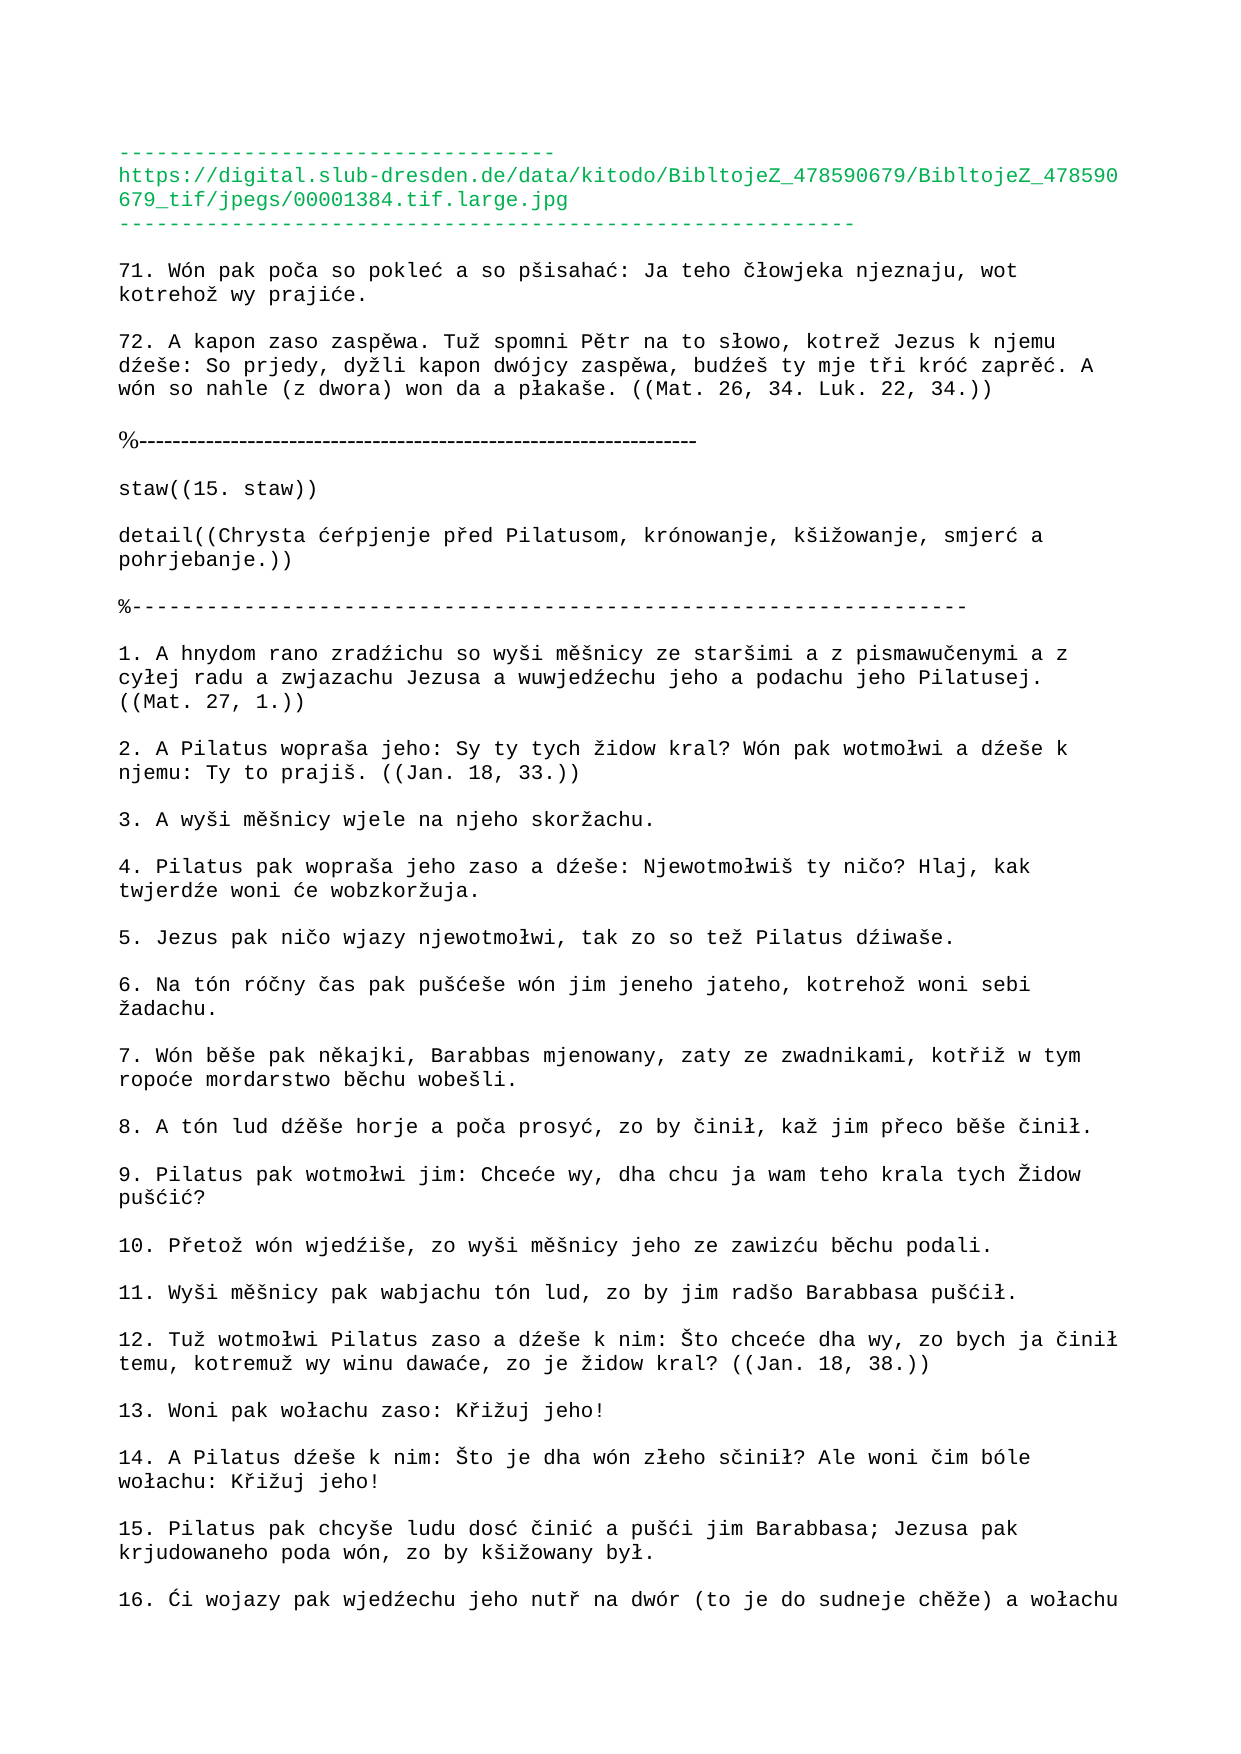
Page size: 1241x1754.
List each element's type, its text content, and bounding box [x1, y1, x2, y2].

text 2. A Pilatus wopraša jeho: Sy ty tych židow kral? Wón pak wotmołwi a dźeše k njemu: Ty to prajiš. ((Jan. 18, 33.)) [118, 738, 1122, 785]
text 5. Jezus pak ničo wjazy njewotmołwi, tak zo so tež Pilatus dźiwaše. [118, 927, 1122, 951]
text 11. Wyši měšnicy pak wabjachu tón lud, zo by jim radšo Barabbasa pušćił. [118, 1282, 1122, 1306]
text 71. Wón pak poča so pokleć a so pšisahać: Ja teho čłowjeka njeznaju, wot kotrehož wy prajiće. [118, 260, 1122, 307]
text 15. Pilatus pak chcyše ludu dosć činić a pušći jim Barabbasa; Jezusa pak krjudowaneho poda wón, zo by kšižowany był. [118, 1518, 1122, 1566]
text 3. A wyši měšnicy wjele na njeho skoržachu. [118, 809, 1122, 833]
text 12. Tuž wotmołwi Pilatus zaso a dźeše k nim: Što chceće dha wy, zo bych ja činił temu, kotremuž wy winu dawaće, zo je židow kral? ((Jan. 18, 38.)) [118, 1329, 1122, 1376]
text 13. Woni pak wołachu zaso: Křižuj jeho! [118, 1400, 1122, 1424]
text 1. A hnydom rano zradźichu so wyši měšnicy ze staršimi a z pismawučenymi a z cyłej radu a zwjazachu Jezusa a wuwjedźechu jeho a podachu jeho Pilatusej. ((Mat. 27, 1.)) [118, 643, 1122, 714]
text %------------------------------------------------------------------- [118, 426, 1122, 454]
text staw((15. staw)) [118, 478, 1122, 502]
text 4. Pilatus pak wopraša jeho zaso a dźeše: Njewotmołwiš ty ničo? Hlaj, kak twjerdźe woni će wobzkoržuja. [118, 856, 1122, 903]
text 6. Na tón róčny čas pak pušćeše wón jim jeneho jateho, kotrehož woni sebi žadachu. [118, 974, 1122, 1022]
text ----------------------------------- https://digital.slub-dresden.de/data/kitodo/BibltojeZ_478590679/BibltojeZ_478590679_tif/jpegs/00001384.tif.large.jpg ----------------------------------------------------------- [118, 142, 1122, 236]
text 16. Ći wojazy pak wjedźechu jeho nutř na dwór (to je do sudneje chěže) a wołachu [118, 1589, 1122, 1613]
text 10. Přetož wón wjedźiše, zo wyši měšnicy jeho ze zawizću běchu podali. [118, 1234, 1122, 1258]
text 7. Wón běše pak někajki, Barabbas mjenowany, zaty ze zwadnikami, kotřiž w tym ropoće mordarstwo běchu wobešli. [118, 1045, 1122, 1093]
text detail((Chrysta ćeŕpjenje před Pilatusom, krónowanje, kšižowanje, smjerć a pohrjebanje.)) [118, 525, 1122, 572]
text 8. A tón lud dźěše horje a poča prosyć, zo by činił, kaž jim přeco běše činił. [118, 1116, 1122, 1140]
text 72. A kapon zaso zaspěwa. Tuž spomni Pětr na to słowo, kotrež Jezus k njemu dźeše: So prjedy, dyžli kapon dwójcy zaspěwa, budźeš ty mje tři króć zaprěć. A wón so nahle (z dwora) won da a płakaše. ((Mat. 26, 34. Luk. 22, 34.)) [118, 331, 1122, 402]
text %------------------------------------------------------------------- [118, 596, 1122, 620]
text 9. Pilatus pak wotmołwi jim: Chceće wy, dha chcu ja wam teho krala tych Židow pušćić? [118, 1164, 1122, 1211]
text 14. A Pilatus dźeše k nim: Što je dha wón złeho sčinił? Ale woni čim bóle wołachu: Křižuj jeho! [118, 1447, 1122, 1495]
